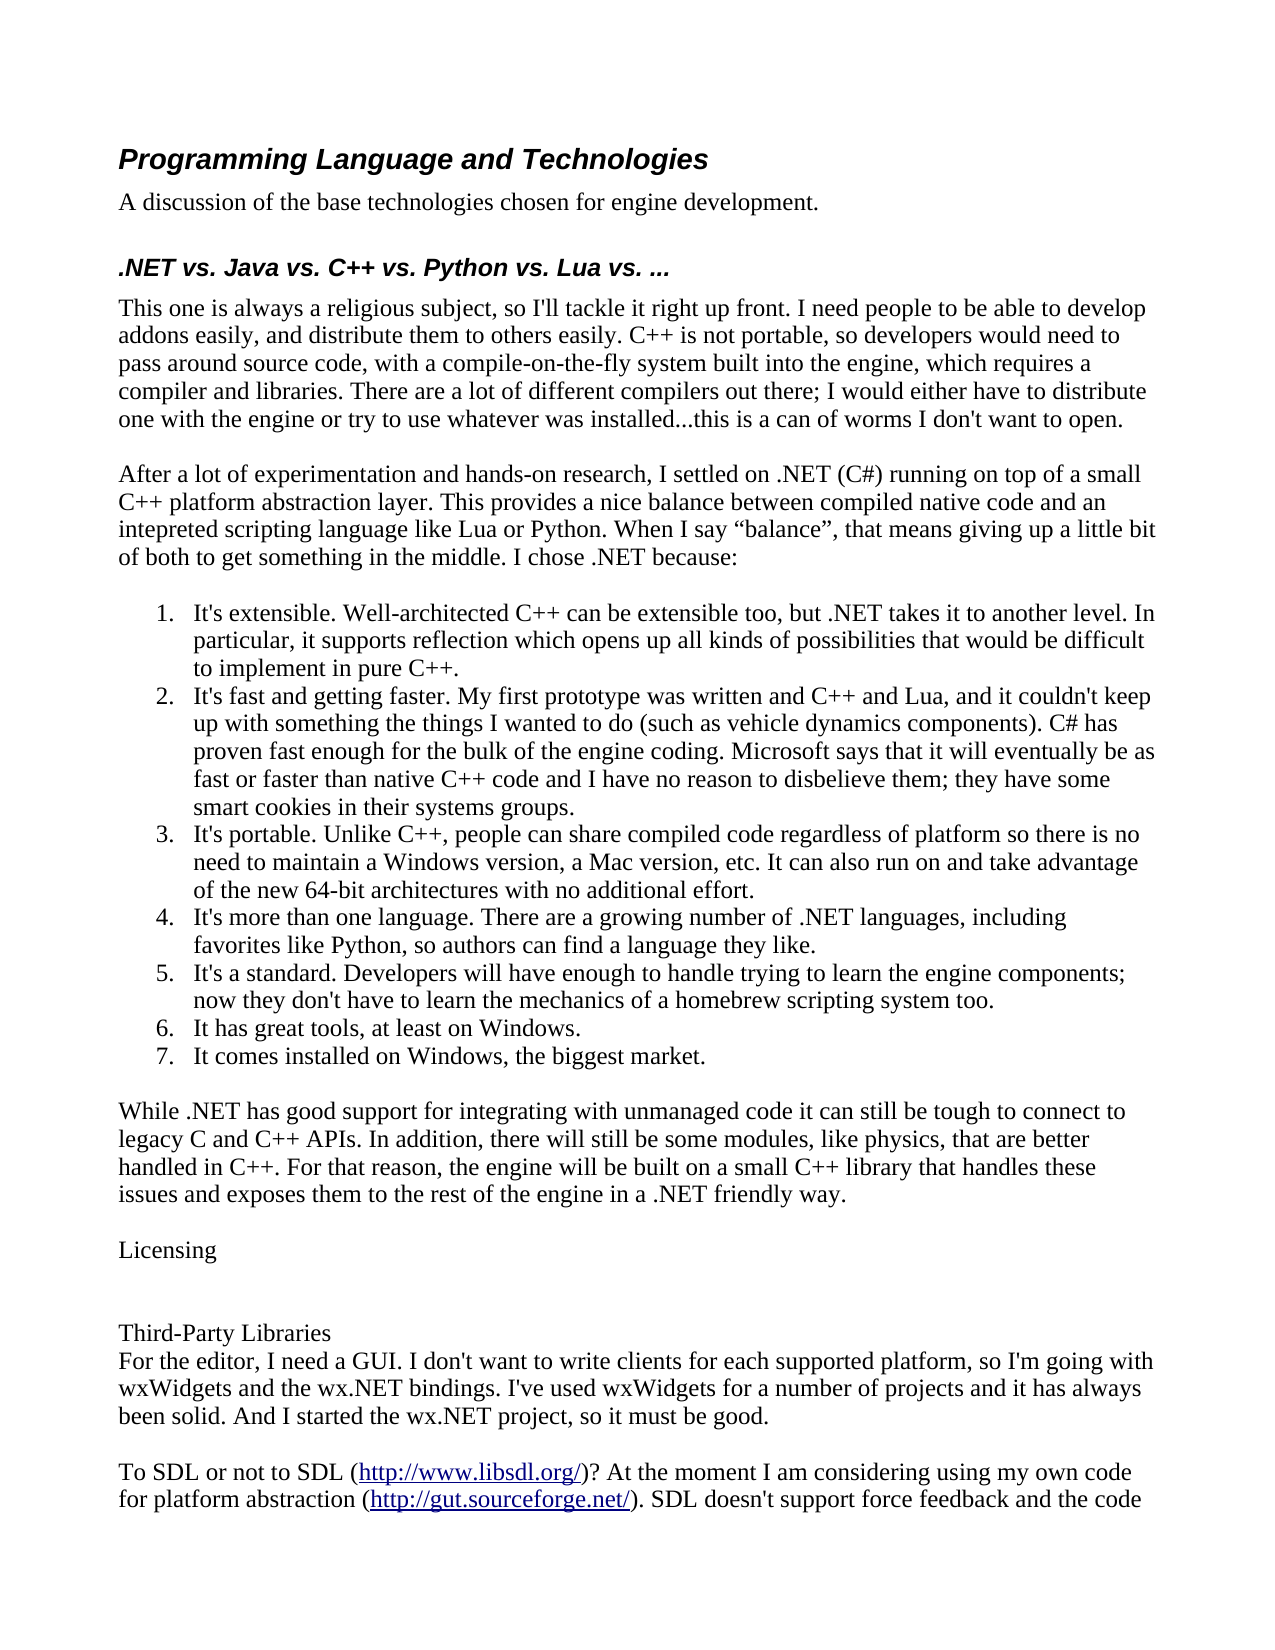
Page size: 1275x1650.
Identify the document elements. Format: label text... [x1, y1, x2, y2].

list It's portable. Unlike C++, people can share compiled code regardless of platform so there is no need to maintain a Windows version, a Mac version, etc. It can also run on and take advantage of the new 64-bit architectures with no additional effort. [156, 820, 1157, 903]
text A discussion of the base technologies chosen for engine development. [118, 188, 1157, 216]
subtitle Programming Language and Technologies [118, 143, 1157, 176]
list It's fast and getting faster. My first prototype was written and C++ and Lua, and it couldn't keep up with something the things I wanted to do (such as vehicle dynamics components). C# has proven fast enough for the bulk of the engine coding. Microsoft says that it will eventually be as fast or faster than native C++ code and I have no reason to disbelieve them; they have some smart cookies in their systems groups. [156, 682, 1157, 820]
list It's a standard. Developers will have enough to handle trying to learn the engine components; now they don't have to learn the mechanics of a homebrew scripting system too. [156, 959, 1157, 1014]
text While .NET has good support for integrating with unmanaged code it can still be tough to connect to legacy C and C++ APIs. In addition, there will still be some modules, like physics, that are better handled in C++. For that reason, the engine will be built on a small C++ library that handles these issues and exposes them to the rest of the engine in a .NET friendly way. [118, 1097, 1157, 1208]
list It comes installed on Windows, the biggest market. [156, 1042, 1157, 1070]
text Licensing [118, 1236, 1157, 1264]
list It's more than one language. There are a growing number of .NET languages, including favorites like Python, so authors can find a language they like. [156, 903, 1157, 959]
text To SDL or not to SDL (http://www.libsdl.org/)? At the moment I am considering using my own code for platform abstraction (http://gut.sourceforge.net/). SDL doesn't support force feedback and the code [118, 1458, 1157, 1513]
list It has great tools, at least on Windows. [156, 1014, 1157, 1042]
text After a lot of experimentation and hands-on research, I settled on .NET (C#) running on top of a small C++ platform abstraction layer. This provides a nice balance between compiled native code and an intepreted scripting language like Lua or Python. When I say “balance”, that means giving up a little bit of both to get something in the middle. I chose .NET because: [118, 460, 1157, 571]
subtitle .NET vs. Java vs. C++ vs. Python vs. Lua vs. ... [118, 253, 1157, 281]
text For the editor, I need a GUI. I don't want to write clients for each supported platform, so I'm going with wxWidgets and the wx.NET bindings. I've used wxWidgets for a number of projects and it has always been solid. And I started the wx.NET project, so it must be good. [118, 1347, 1157, 1430]
text Third-Party Libraries [118, 1319, 1157, 1347]
list It's extensible. Well-architected C++ can be extensible too, but .NET takes it to another level. In particular, it supports reflection which opens up all kinds of possibilities that would be difficult to implement in pure C++. [156, 599, 1157, 682]
text This one is always a religious subject, so I'll tackle it right up front. I need people to be able to develop addons easily, and distribute them to others easily. C++ is not portable, so developers would need to pass around source code, with a compile-on-the-fly system built into the engine, which requires a compiler and libraries. There are a lot of different compilers out there; I would either have to distribute one with the engine or try to use whatever was installed...this is a can of worms I don't want to open. [118, 294, 1157, 432]
